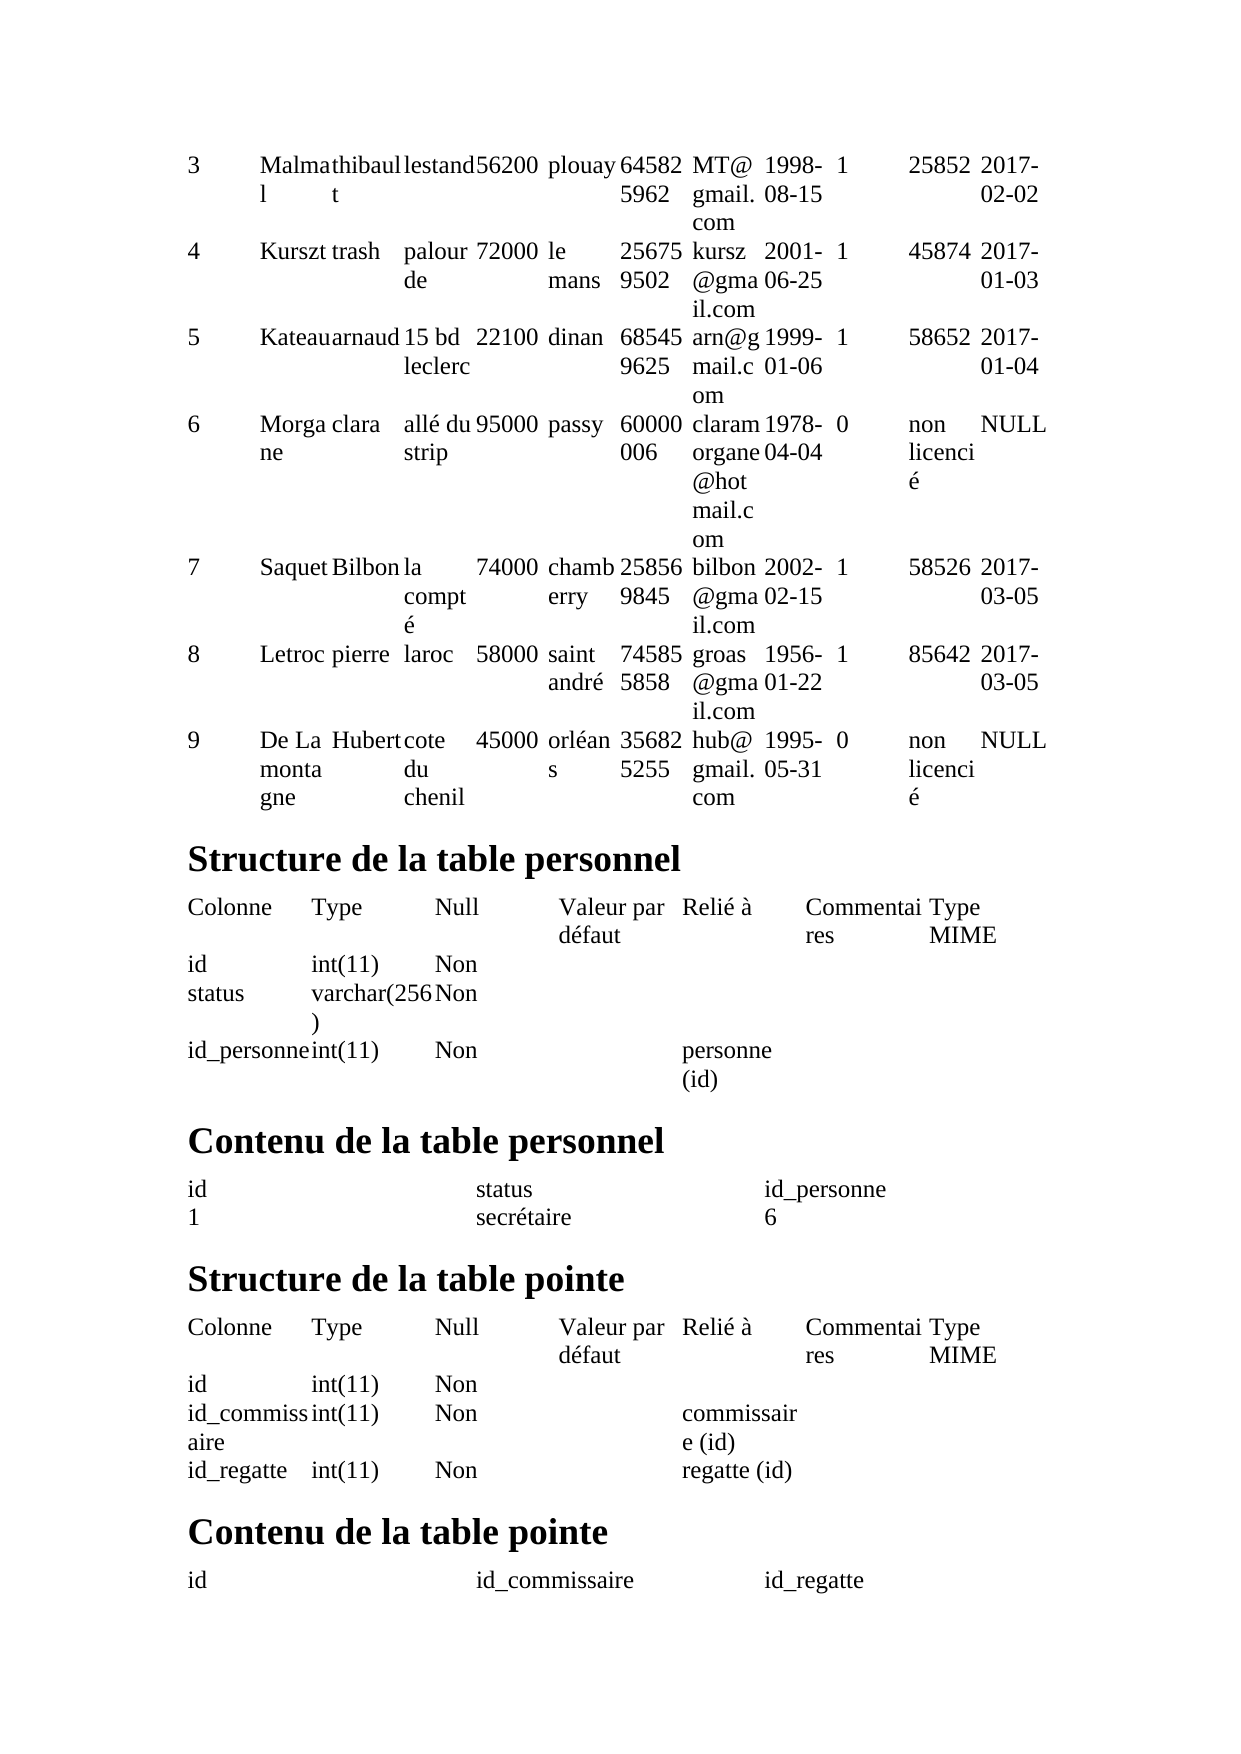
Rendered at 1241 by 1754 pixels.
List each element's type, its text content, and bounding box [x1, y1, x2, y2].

table_cell Saquet [260, 553, 332, 639]
table_cell [929, 1456, 1053, 1484]
table_cell Kurszt [260, 236, 332, 322]
table_cell chamberry [548, 553, 620, 639]
table_cell 8 [188, 639, 259, 725]
table_header id [188, 1565, 476, 1594]
table_cell [558, 949, 682, 978]
table_cell MT@gmail.com [692, 150, 764, 236]
table_cell thibault [332, 150, 404, 236]
table_cell 58526 [908, 553, 980, 639]
table_cell 356825255 [620, 725, 692, 811]
table_cell int(11) [311, 1036, 434, 1093]
table_cell saint andré [548, 639, 620, 725]
table_cell 1995-05-31 [764, 725, 836, 811]
table_header Type MIME [929, 892, 1053, 949]
table_cell Non [435, 949, 558, 978]
table_cell le mans [548, 236, 620, 322]
table_cell 25852 [908, 150, 980, 236]
table_cell passy [548, 409, 620, 552]
table_cell 1 [188, 1203, 476, 1231]
table_cell 2017-01-04 [980, 323, 1053, 409]
table_cell groas@gmail.com [692, 639, 764, 725]
table_cell Bilbon [332, 553, 404, 639]
table_cell 45000 [476, 725, 548, 811]
table_cell 6 [188, 409, 259, 552]
table_cell [682, 1369, 805, 1398]
table_cell Morgane [260, 409, 332, 552]
subtitle Contenu de la table personnel [187, 1118, 1053, 1161]
table_header status [476, 1174, 764, 1202]
table_cell 256759502 [620, 236, 692, 322]
table_header Colonne [188, 892, 311, 949]
table_cell 1 [836, 323, 908, 409]
table_header Valeur par défaut [558, 892, 682, 949]
table_cell Non [435, 1398, 558, 1456]
table_cell palourde [404, 236, 476, 322]
subtitle Contenu de la table pointe [187, 1509, 1053, 1552]
table_cell 56200 [476, 150, 548, 236]
table_cell id_commissaire [188, 1398, 311, 1456]
table_cell [805, 1036, 929, 1093]
table_header Colonne [188, 1312, 311, 1369]
table_cell 2001-06-25 [764, 236, 836, 322]
table_cell [929, 1398, 1053, 1456]
table_cell Malmal [260, 150, 332, 236]
table_cell 85642 [908, 639, 980, 725]
table_cell clara [332, 409, 404, 552]
table_cell NULL [980, 409, 1053, 552]
table_header Relié à [682, 892, 805, 949]
table_header id_regatte [764, 1565, 1053, 1594]
table_cell 4 [188, 236, 259, 322]
table_cell hub@gmail.com [692, 725, 764, 811]
table_cell id [188, 1369, 311, 1398]
table_cell Non [435, 1036, 558, 1093]
table_cell Kateau [260, 323, 332, 409]
table_cell secrétaire [476, 1203, 764, 1231]
table_header Valeur par défaut [558, 1312, 682, 1369]
table_cell 9 [188, 725, 259, 811]
table_header Null [435, 892, 558, 949]
table_cell allé du strip [404, 409, 476, 552]
table_cell 1 [836, 236, 908, 322]
table_cell 745855858 [620, 639, 692, 725]
table_header id [188, 1174, 476, 1202]
table_cell [558, 1398, 682, 1456]
table_cell 3 [188, 150, 259, 236]
table_cell [682, 949, 805, 978]
table_cell bilbon@gmail.com [692, 553, 764, 639]
table_cell Hubert [332, 725, 404, 811]
table_cell commissaire (id) [682, 1398, 805, 1456]
table_cell [805, 949, 929, 978]
table_header Type [311, 1312, 434, 1369]
table_cell 95000 [476, 409, 548, 552]
table_cell arnaud [332, 323, 404, 409]
table_cell laroc [404, 639, 476, 725]
table_header Commentaires [805, 1312, 929, 1369]
table_cell 2017-01-03 [980, 236, 1053, 322]
table_cell int(11) [311, 1398, 434, 1456]
table_cell [805, 1456, 929, 1484]
table_cell [805, 1369, 929, 1398]
table_cell 6 [764, 1203, 1053, 1231]
table_cell [805, 978, 929, 1036]
table_cell [558, 1036, 682, 1093]
table_cell 2017-03-05 [980, 553, 1053, 639]
table_cell Letroc [260, 639, 332, 725]
table_header id_personne [764, 1174, 1053, 1202]
table_cell int(11) [311, 1456, 434, 1484]
table_cell 1978-04-04 [764, 409, 836, 552]
table_cell varchar(256) [311, 978, 434, 1036]
table_cell NULL [980, 725, 1053, 811]
table_cell 72000 [476, 236, 548, 322]
subtitle Structure de la table personnel [187, 836, 1053, 879]
table_cell Non [435, 1456, 558, 1484]
table_cell 0 [836, 725, 908, 811]
table_header Relié à [682, 1312, 805, 1369]
table_cell Non [435, 1369, 558, 1398]
table_cell orléans [548, 725, 620, 811]
table_cell personne (id) [682, 1036, 805, 1093]
table_cell 1 [836, 639, 908, 725]
table_cell arn@gmail.com [692, 323, 764, 409]
table_cell non licencié [908, 409, 980, 552]
table_cell la compté [404, 553, 476, 639]
table_cell pierre [332, 639, 404, 725]
table_cell [682, 978, 805, 1036]
table_cell 645825962 [620, 150, 692, 236]
table_cell 7 [188, 553, 259, 639]
table_cell cote du chenil [404, 725, 476, 811]
table_cell 1956-01-22 [764, 639, 836, 725]
table_header Type [311, 892, 434, 949]
table_cell Non [435, 978, 558, 1036]
table_cell 5 [188, 323, 259, 409]
table_cell 2002-02-15 [764, 553, 836, 639]
table_cell kursz@gmail.com [692, 236, 764, 322]
table_cell 2017-03-05 [980, 639, 1053, 725]
table_cell int(11) [311, 1369, 434, 1398]
table_cell id [188, 949, 311, 978]
table_cell non licencié [908, 725, 980, 811]
table_cell 1998-08-15 [764, 150, 836, 236]
table_header Type MIME [929, 1312, 1053, 1369]
table_cell 15 bd leclerc [404, 323, 476, 409]
table_cell [558, 1456, 682, 1484]
table_cell claramorgane@hotmail.com [692, 409, 764, 552]
table_cell 685459625 [620, 323, 692, 409]
table_cell 22100 [476, 323, 548, 409]
table_cell regatte (id) [682, 1456, 805, 1484]
table_cell 2017-02-02 [980, 150, 1053, 236]
table_cell [805, 1398, 929, 1456]
table_cell 258569845 [620, 553, 692, 639]
table_cell [929, 1036, 1053, 1093]
table_header Null [435, 1312, 558, 1369]
table_cell 45874 [908, 236, 980, 322]
table_cell 1 [836, 150, 908, 236]
table_cell dinan [548, 323, 620, 409]
table_cell 60000006 [620, 409, 692, 552]
subtitle Structure de la table pointe [187, 1256, 1053, 1299]
table_cell 58652 [908, 323, 980, 409]
table_cell De La montagne [260, 725, 332, 811]
table_cell trash [332, 236, 404, 322]
table_cell [558, 1369, 682, 1398]
table_cell lestand [404, 150, 476, 236]
table_cell 74000 [476, 553, 548, 639]
table_cell status [188, 978, 311, 1036]
table_cell plouay [548, 150, 620, 236]
table_header id_commissaire [476, 1565, 764, 1594]
table_header Commentaires [805, 892, 929, 949]
table_cell 1 [836, 553, 908, 639]
table_cell int(11) [311, 949, 434, 978]
table_cell [558, 978, 682, 1036]
table_cell 0 [836, 409, 908, 552]
table_cell id_regatte [188, 1456, 311, 1484]
table_cell 1999-01-06 [764, 323, 836, 409]
table_cell id_personne [188, 1036, 311, 1093]
table_cell 58000 [476, 639, 548, 725]
